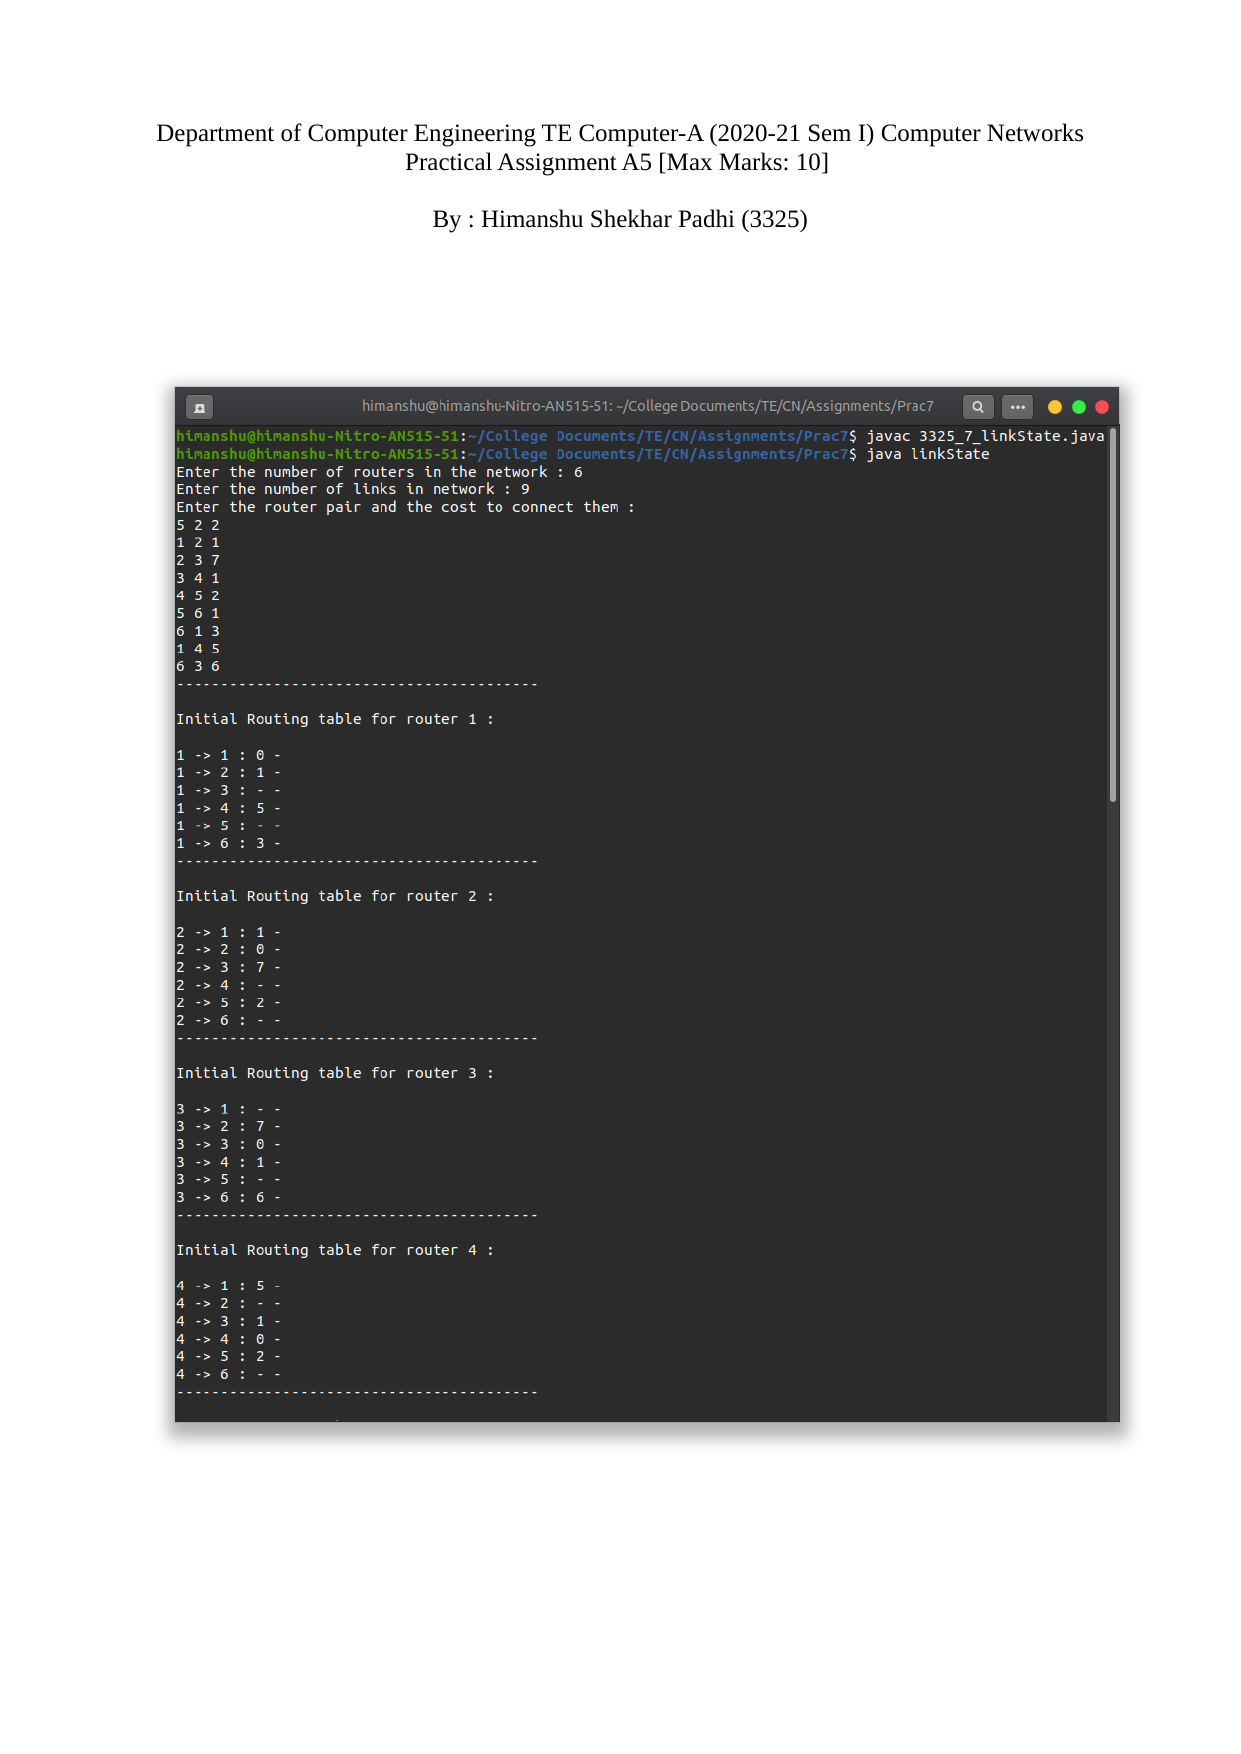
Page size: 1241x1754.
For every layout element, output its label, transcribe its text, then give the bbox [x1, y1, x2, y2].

text Department of Computer Engineering TE Computer-A (2020-21 Sem I) Computer Networks Practical Assignment A5 [Max Marks: 10] [118, 118, 1122, 176]
text By : Himanshu Shekhar Padhi (3325) [118, 204, 1122, 233]
picture [145, 364, 1150, 1460]
